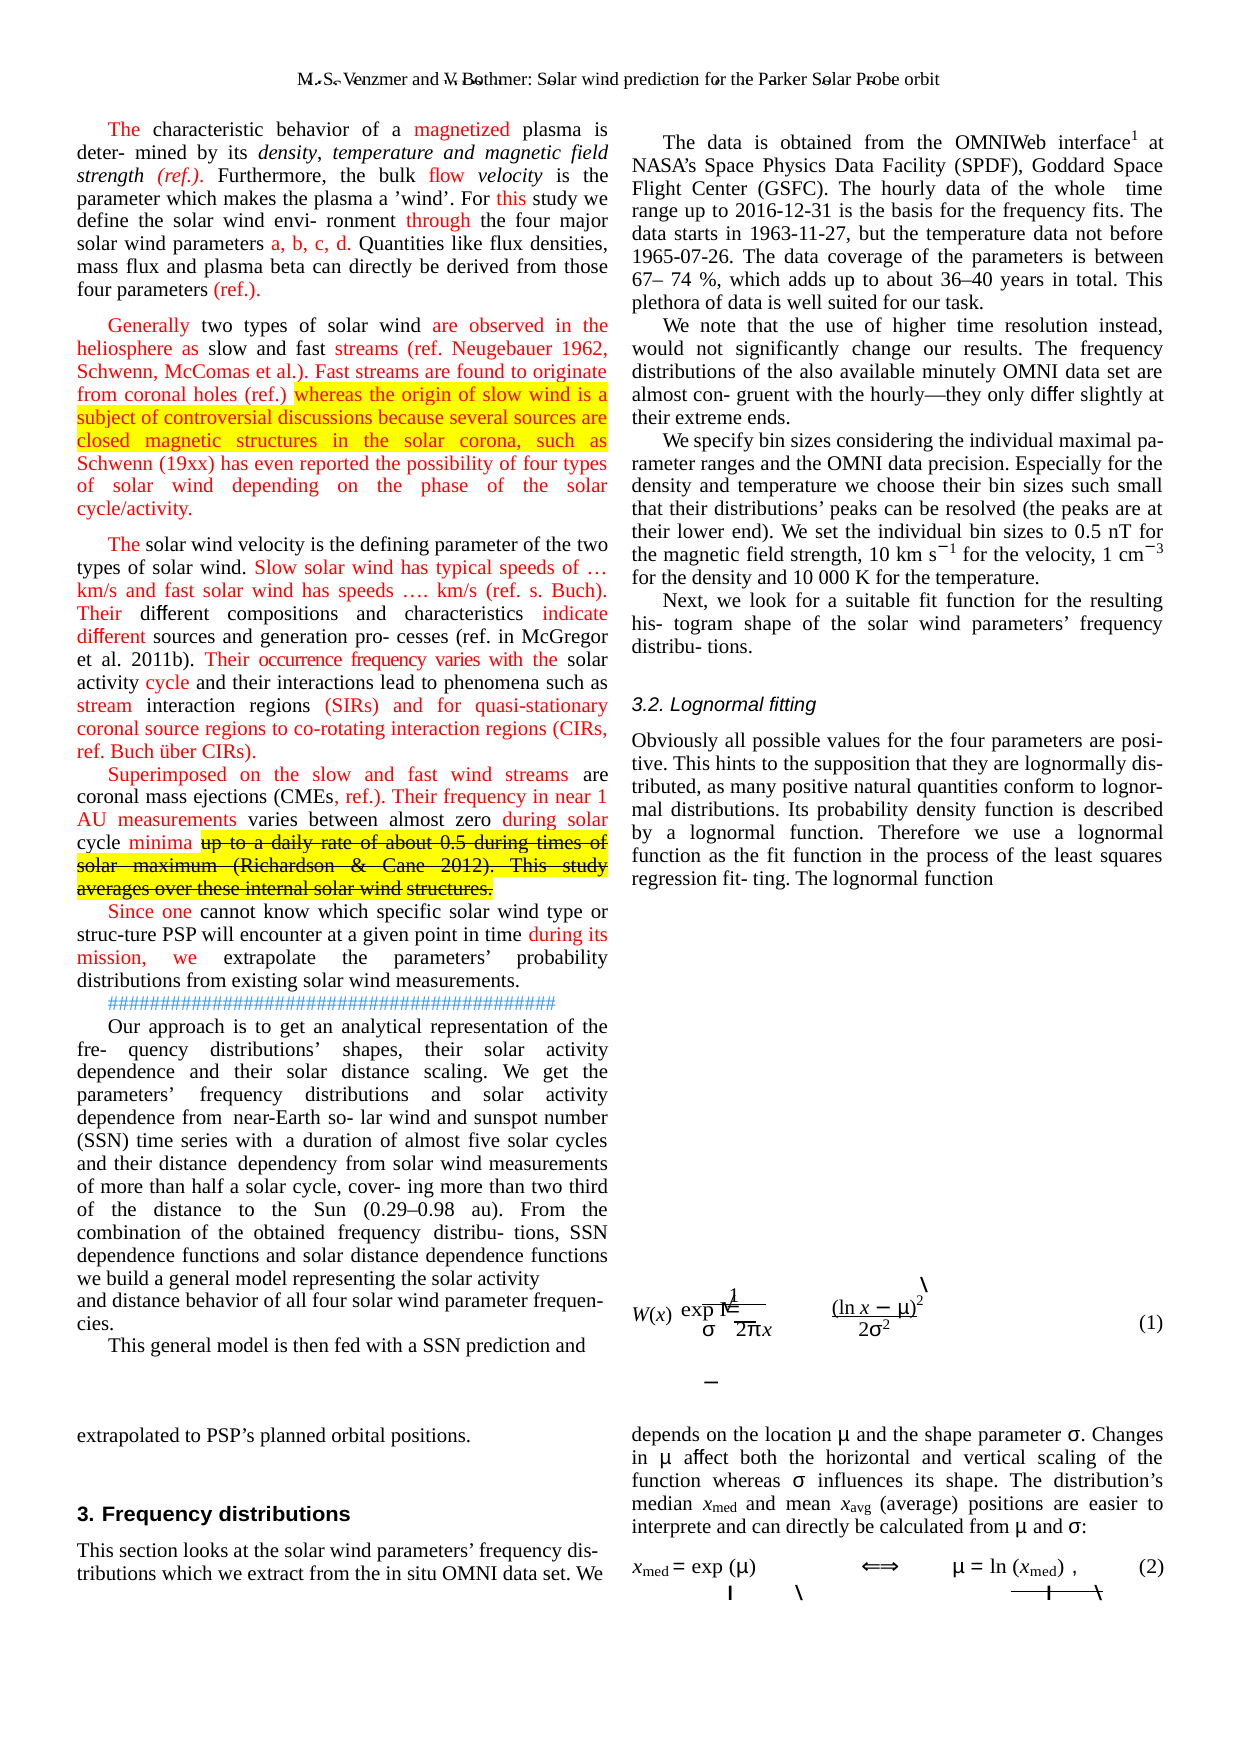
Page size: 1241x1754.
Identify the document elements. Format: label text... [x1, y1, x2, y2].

text (ln x − µ)2 (1) [832, 1290, 1176, 1321]
text extrapolated to PSP’s planned orbital positions. [77, 1423, 608, 1447]
text I \ [1045, 1584, 1102, 1591]
text exp I= [681, 1277, 816, 1326]
text Superimposed on the slow and fast wind streams are coronal mass ejections (CMEs, ref.). Their frequency in near 1 AU measurements varies between almost zero during solar cycle minima up to a daily rate of about 0.5 during times of solar maximum (Richardson & Cane 2012). This study averages over these internal solar wind structures. [77, 867, 608, 900]
text 2σ2 [858, 1321, 1176, 1341]
text ########################################### [77, 992, 608, 1015]
text Generally two types of solar wind are observed in the heliosphere as slow and fast streams (ref. Neugebauer 1962, Schwenn, McComas et al.). Fast streams are found to originate from coronal holes (ref.) whereas the origin of slow wind is a subject of controversial discussions because several sources are closed magnetic structures in the solar corona, such as Schwenn (19xx) has even reported the possibility of four types of solar wind depending on the phase of the solar cycle/activity. [77, 314, 608, 520]
text W(x) [631, 1302, 674, 1326]
text Next, we look for a suitable fit function for the resulting his- togram shape of the solar wind parameters’ frequency distribu- tions. [631, 589, 1164, 658]
text 1 [702, 1290, 733, 1304]
text Obviously all possible values for the four parameters are posi- tive. This hints to the supposition that they are lognormally dis- tributed, as many positive natural quantities conform to lognor- mal distributions. Its probability density function is described by a lognormal function. Therefore we use a lognormal function as the fit function in the process of the least squares regression fit- ting. The lognormal function [631, 729, 1164, 890]
text We note that the use of higher time resolution instead, would not significantly change our results. The frequency distributions of the also available minutely OMNI data set are almost con- gruent with the hourly—they only differ slightly at their extreme ends. [632, 314, 1164, 429]
text Since one cannot know which specific solar wind type or struc-ture PSP will encounter at a given point in time during its mission, we extrapolate the parameters’ probability distributions from existing solar wind measurements. [77, 900, 608, 992]
text 3.2. Lognormal fitting [631, 693, 1176, 716]
text I \ [1045, 1592, 1102, 1604]
text \ [795, 1586, 803, 1604]
text This general model is then fed with a SSN prediction and [108, 1336, 608, 1357]
text \ [795, 1584, 803, 1599]
text The solar wind velocity is the defining parameter of the two types of solar wind. Slow solar wind has typical speeds of … km/s and fast solar wind has speeds …. km/s (ref. s. Buch). Their different compositions and characteristics indicate different sources and generation pro- cesses (ref. in McGregor et al. 2011b). Their occurrence frequency varies with the solar activity cycle and their interactions lead to phenomena such as stream interaction regions (SIRs) and for quasi-stationary coronal source regions to co-rotating interaction regions (CIRs, ref. Buch über CIRs). [77, 533, 608, 763]
text The data is obtained from the OMNIWeb interface1 at NASA’s Space Physics Data Facility (SPDF), Goddard Space Flight Center (GSFC). The hourly data of the whole time range up to 2016-12-31 is the basis for the frequency fits. The data starts in 1963-11-27, but the temperature data not before 1965-07-26. The data coverage of the parameters is between 67– 74 %, which adds up to about 36–40 years in total. This plethora of data is well suited for our task. [632, 131, 1164, 314]
text The characteristic behavior of a magnetized plasma is deter- mined by its density, temperature and magnetic field strength (ref.). Furthermore, the bulk flow velocity is the parameter which makes the plasma a ’wind’. For this study we define the solar wind envi- ronment through the four major solar wind parameters a, b, c, d. Quantities like flux densities, mass flux and plasma beta can directly be derived from those four parameters (ref.). [77, 118, 608, 301]
text I [726, 1584, 734, 1604]
subtitle Frequency distributions [77, 1502, 608, 1526]
text xmed = exp (µ) ⇐⇒ µ = ln (xmed) , (2) [632, 1551, 1176, 1580]
text and distance behavior of all four solar wind parameter frequen- cies. [77, 1290, 608, 1335]
text 1 [730, 1290, 829, 1306]
text \ [920, 1278, 925, 1290]
text We specify bin sizes considering the individual maximal pa- rameter ranges and the OMNI data precision. Especially for the density and temperature we choose their bin sizes such small that their distributions’ peaks can be resolved (the peaks are at their lower end). We set the individual bin sizes to 0.5 nT for the magnetic field strength, 10 km s−1 for the velocity, 1 cm−3 for the density and 10 000 K for the temperature. [631, 429, 1164, 589]
text σ √2πx − [702, 1306, 829, 1422]
text Superimposed on the slow and fast wind streams are coronal mass ejections (CMEs, ref.). Their frequency in near 1 AU measurements varies between almost zero during solar cycle minima up to a daily rate of about 0.5 during times of solar maximum (Richardson & Cane 2012). This study averages over these internal solar wind structures. [77, 763, 608, 866]
text Our approach is to get an analytical representation of the fre- quency distributions’ shapes, their solar activity dependence and their solar distance scaling. We get the parameters’ frequency distributions and solar activity dependence from near-Earth so- lar wind and sunspot number (SSN) time series with a duration of almost five solar cycles and their distance dependency from solar wind measurements of more than half a solar cycle, cover- ing more than two third of the distance to the Sun (0.29–0.98 au). From the combination of the obtained frequency distribu- tions, SSN dependence functions and solar distance dependence functions we build a general model representing the solar activity [77, 1015, 608, 1290]
text This section looks at the solar wind parameters’ frequency dis- tributions which we extract from the in situ OMNI data set. We [77, 1539, 608, 1585]
text depends on the location µ and the shape parameter σ. Changes in µ affect both the horizontal and vertical scaling of the function whereas σ influences its shape. The distribution’s median xmed and mean xavg (average) positions are easier to interprete and can directly be calculated from µ and σ: [631, 1423, 1164, 1538]
text \ [922, 1277, 928, 1290]
